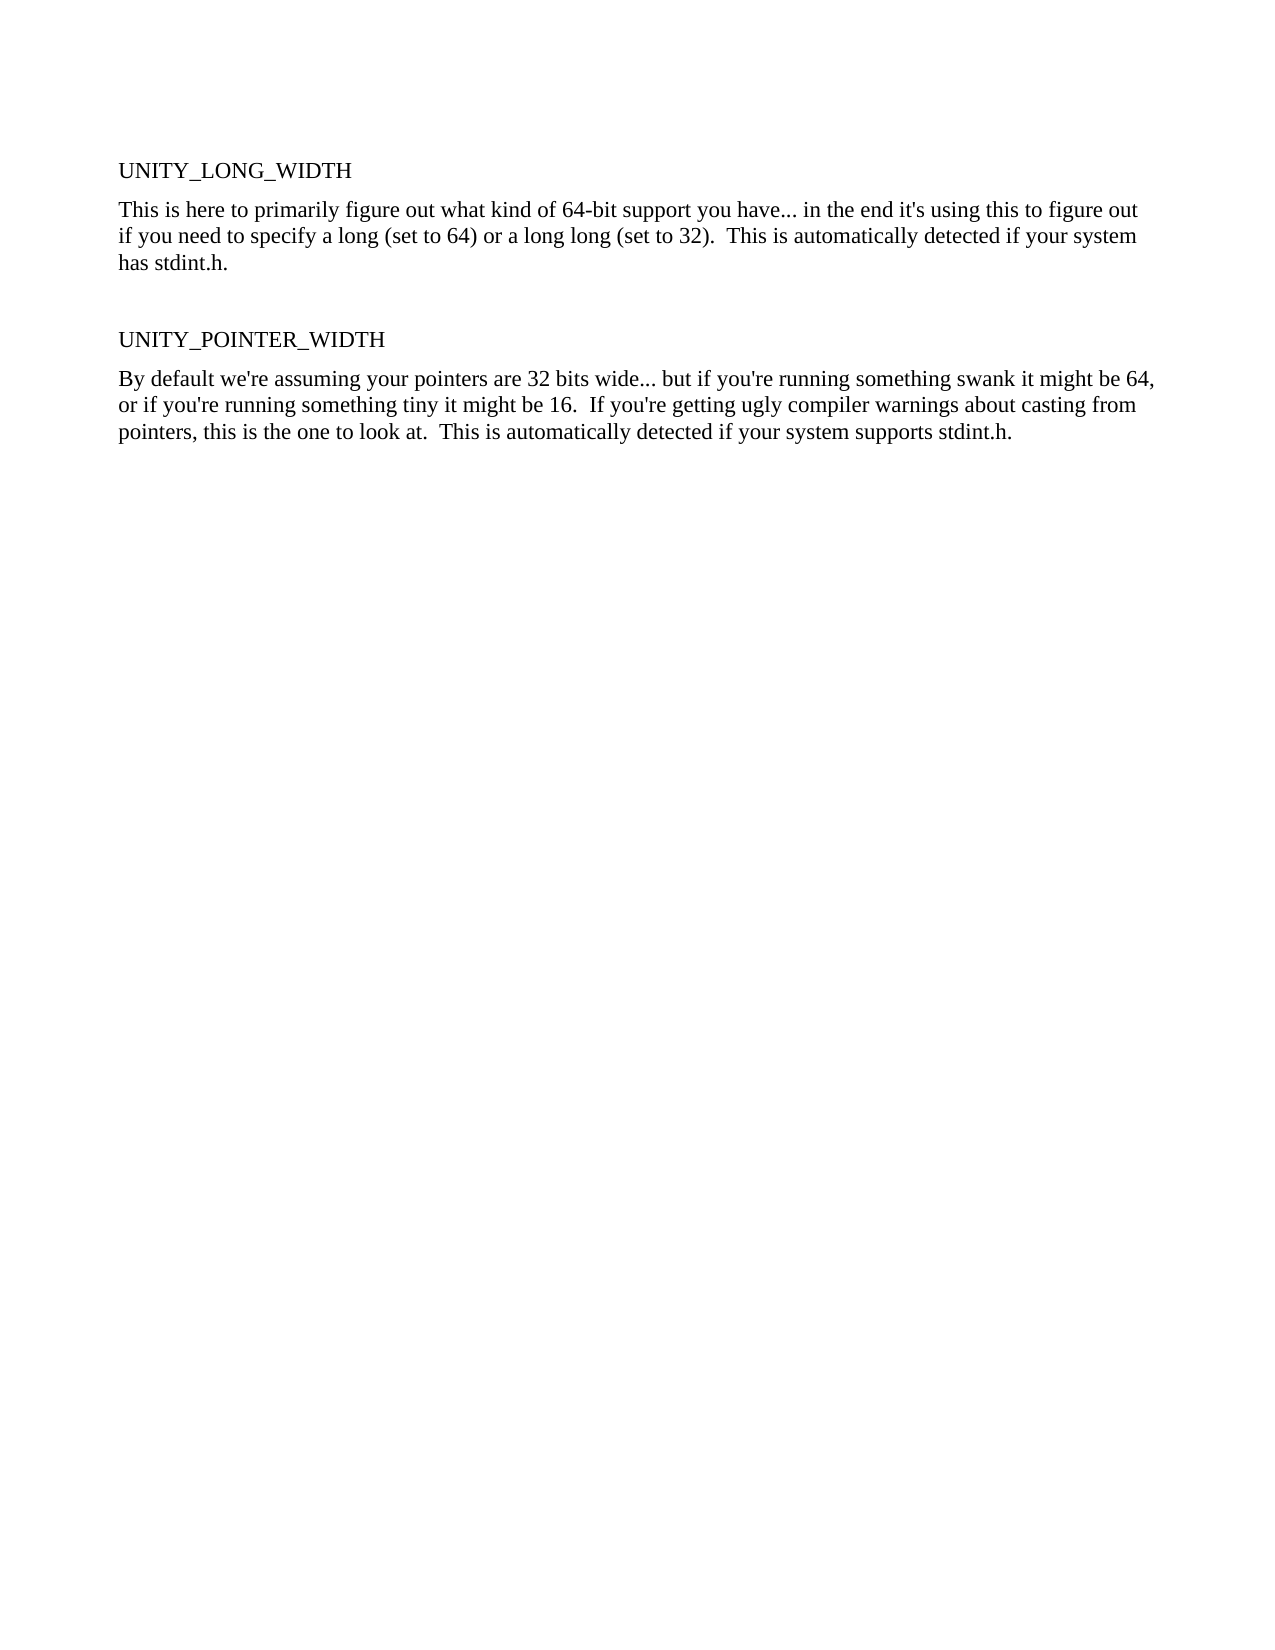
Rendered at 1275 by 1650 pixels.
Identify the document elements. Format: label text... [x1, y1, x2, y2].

text UNITY_POINTER_WIDTH [118, 326, 1157, 353]
text UNITY_LONG_WIDTH [118, 157, 1157, 183]
text By default we're assuming your pointers are 32 bits wide... but if you're running something swank it might be 64, or if you're running something tiny it might be 16. If you're getting ugly compiler warnings about casting from pointers, this is the one to look at. This is automatically detected if your system supports stdint.h. [118, 365, 1157, 444]
text This is here to primarily figure out what kind of 64-bit support you have... in the end it's using this to figure out if you need to specify a long (set to 64) or a long long (set to 32). This is automatically detected if your system has stdint.h. [118, 196, 1157, 275]
